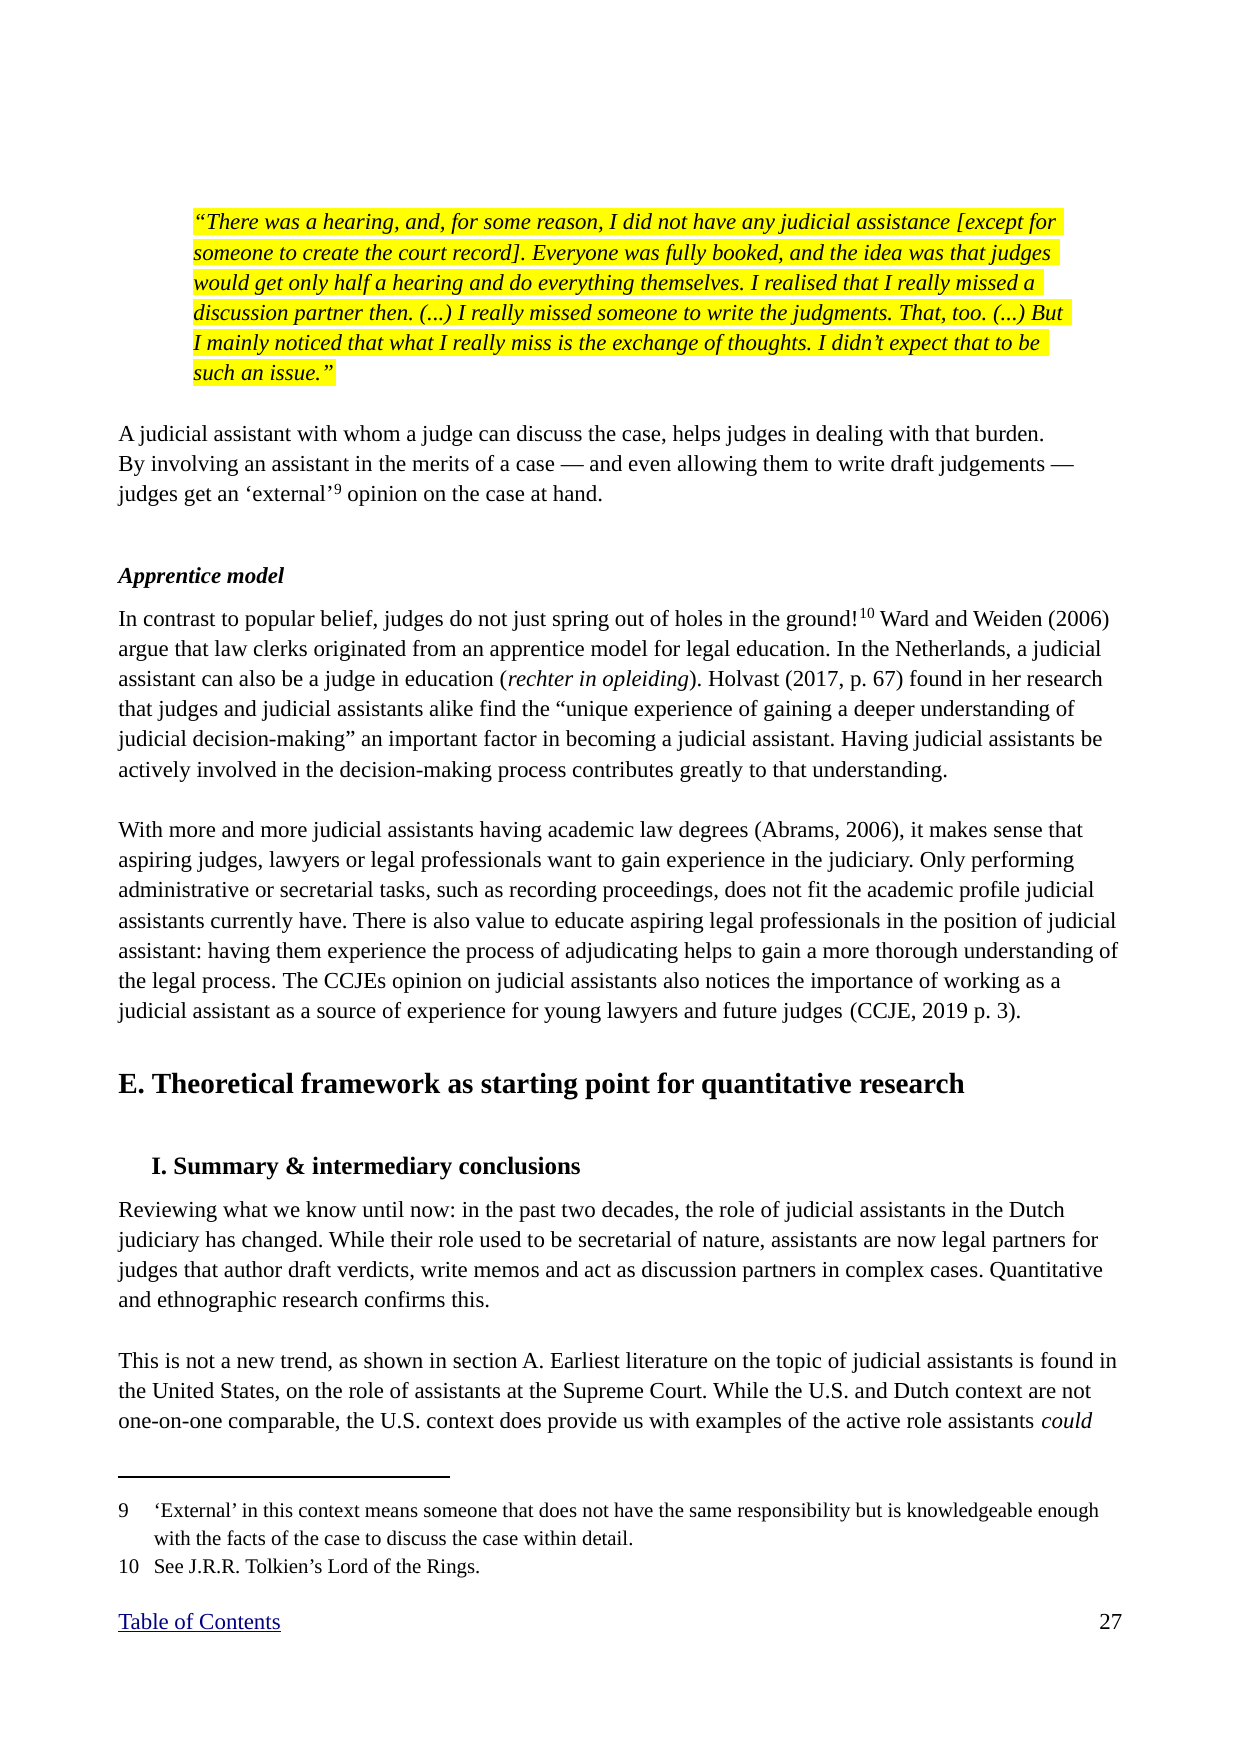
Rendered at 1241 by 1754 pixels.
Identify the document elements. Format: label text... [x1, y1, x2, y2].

text A judicial assistant with whom a judge can discuss the case, helps judges in dealing with that burden. By involving an assistant in the merits of a case — and even allowing them to write draft judgements — judges get an ‘external’ opinion on the case at hand. [118, 420, 1076, 507]
text Reviewing what we know until now: in the past two decades, the role of judicial assistants in the Dutch judiciary has changed. While their role used to be secretarial of nature, assistants are now legal partners for judges that author draft verdicts, write memos and act as discussion partners in complex cases. Quantitative and ethnographic research confirms this. [118, 1196, 1122, 1313]
subtitle Apprentice model [118, 562, 1122, 589]
text See J.R.R. Tolkien’s Lord of the Rings. [118, 1553, 1122, 1578]
text With more and more judicial assistants having academic law degrees (Abrams, 2006), it makes sense that aspiring judges, lawyers or legal professionals want to gain experience in the judiciary. Only performing administrative or secretarial tasks, such as recording proceedings, does not fit the academic profile judicial assistants currently have. There is also value to educate aspiring legal professionals in the position of judicial assistant: having them experience the process of adjudicating helps to gain a more thorough understanding of the legal process. The CCJEs opinion on judicial assistants also notices the importance of working as a judicial assistant as a source of experience for young lawyers and future judges (CCJE, 2019 p. 3). [118, 816, 1122, 1024]
subtitle I. Summary & intermediary conclusions [151, 1151, 1122, 1179]
text This is not a new trend, as shown in section A. Earliest literature on the topic of judicial assistants is found in the United States, on the role of assistants at the Supreme Court. While the U.S. and Dutch context are not one-on-one comparable, the U.S. context does provide us with examples of the active role assistants could [118, 1347, 1122, 1433]
text “There was a hearing, and, for some reason, I did not have any judicial assistance [except for someone to create the court record]. Everyone was fully booked, and the idea was that judges would get only half a hearing and do everything themselves. I realised that I really missed a discussion partner then. (...) I really missed someone to write the judgments. That, too. (...) But I mainly noticed that what I really miss is the exchange of thoughts. I didn’t expect that to be such an issue.” [193, 208, 1076, 386]
text In contrast to popular belief, judges do not just spring out of holes in the ground! Ward and Weiden (2006) argue that law clerks originated from an apprentice model for legal education. In the Netherlands, a judicial assistant can also be a judge in education (rechter in opleiding). Holvast (2017, p. 67) found in her research that judges and judicial assistants alike find the “unique experience of gaining a deeper understanding of judicial decision-making” an important factor in becoming a judicial assistant. Having judicial assistants be actively involved in the decision-making process contributes greatly to that understanding. [118, 604, 1122, 782]
subtitle E. Theoretical framework as starting point for quantitative research [118, 1066, 1122, 1099]
text ‘External’ in this context means someone that does not have the same responsibility but is knowledgeable enough with the facts of the case to discuss the case within detail. [118, 1498, 1122, 1550]
